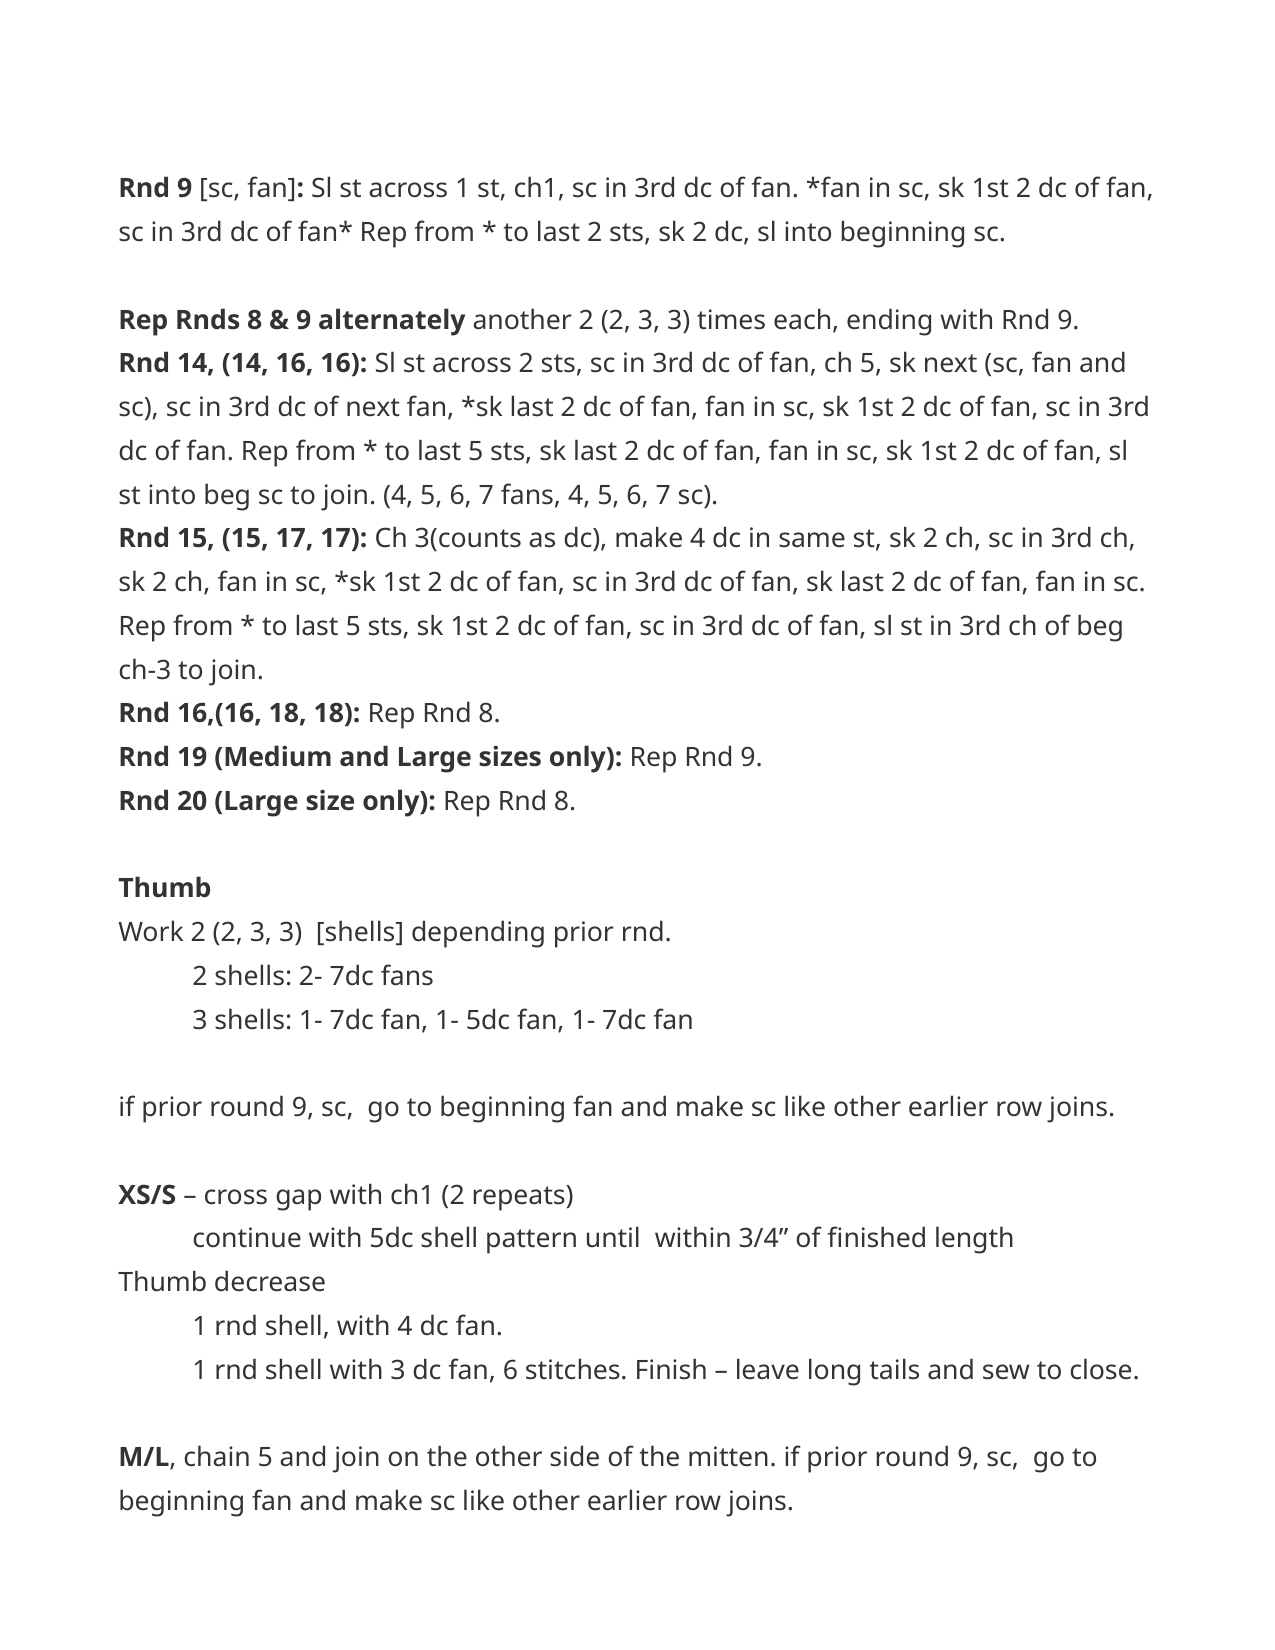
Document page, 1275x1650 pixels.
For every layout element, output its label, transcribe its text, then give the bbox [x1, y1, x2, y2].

text 2 shells: 2- 7dc fans [118, 949, 1157, 993]
text continue with 5dc shell pattern until within 3/4” of finished length [118, 1212, 1157, 1256]
text Rnd 9 [sc, fan]: Sl st across 1 st, ch1, sc in 3rd dc of fan. *fan in sc, sk 1st 2 dc of fan, sc in 3rd dc of fan* Rep from * to last 2 sts, sk 2 dc, sl into beginning sc. [118, 162, 1157, 249]
text 1 rnd shell, with 4 dc fan. [118, 1299, 1157, 1343]
text Thumb [118, 862, 1157, 906]
text Rnd 16,(16, 18, 18): Rep Rnd 8. [118, 687, 1157, 731]
text M/L, chain 5 and join on the other side of the mitten. if prior round 9, sc, go to beginning fan and make sc like other earlier row joins. [118, 1431, 1157, 1518]
text Rep Rnds 8 & 9 alternately another 2 (2, 3, 3) times each, ending with Rnd 9. [118, 293, 1157, 337]
text Rnd 20 (Large size only): Rep Rnd 8. [118, 774, 1157, 818]
text 1 rnd shell with 3 dc fan, 6 stitches. Finish – leave long tails and sew to close. [118, 1343, 1157, 1387]
text if prior round 9, sc, go to beginning fan and make sc like other earlier row joins. [118, 1081, 1157, 1124]
text Rnd 14, (14, 16, 16): Sl st across 2 sts, sc in 3rd dc of fan, ch 5, sk next (sc, fan and sc), sc in 3rd dc of next fan, *sk last 2 dc of fan, fan in sc, sk 1st 2 dc of fan, sc in 3rd dc of fan. Rep from * to last 5 sts, sk last 2 dc of fan, fan in sc, sk 1st 2 dc of fan, sl st into beg sc to join. (4, 5, 6, 7 fans, 4, 5, 6, 7 sc). [118, 337, 1157, 512]
text Rnd 15, (15, 17, 17): Ch 3(counts as dc), make 4 dc in same st, sk 2 ch, sc in 3rd ch, sk 2 ch, fan in sc, *sk 1st 2 dc of fan, sc in 3rd dc of fan, sk last 2 dc of fan, fan in sc. Rep from * to last 5 sts, sk 1st 2 dc of fan, sc in 3rd dc of fan, sl st in 3rd ch of beg ch-3 to join. [118, 512, 1157, 687]
text XS/S – cross gap with ch1 (2 repeats) [118, 1168, 1157, 1212]
text 3 shells: 1- 7dc fan, 1- 5dc fan, 1- 7dc fan [118, 993, 1157, 1037]
text Rnd 19 (Medium and Large sizes only): Rep Rnd 9. [118, 731, 1157, 774]
text Work 2 (2, 3, 3) [shells] depending prior rnd. [118, 906, 1157, 949]
text Thumb decrease [118, 1256, 1157, 1299]
